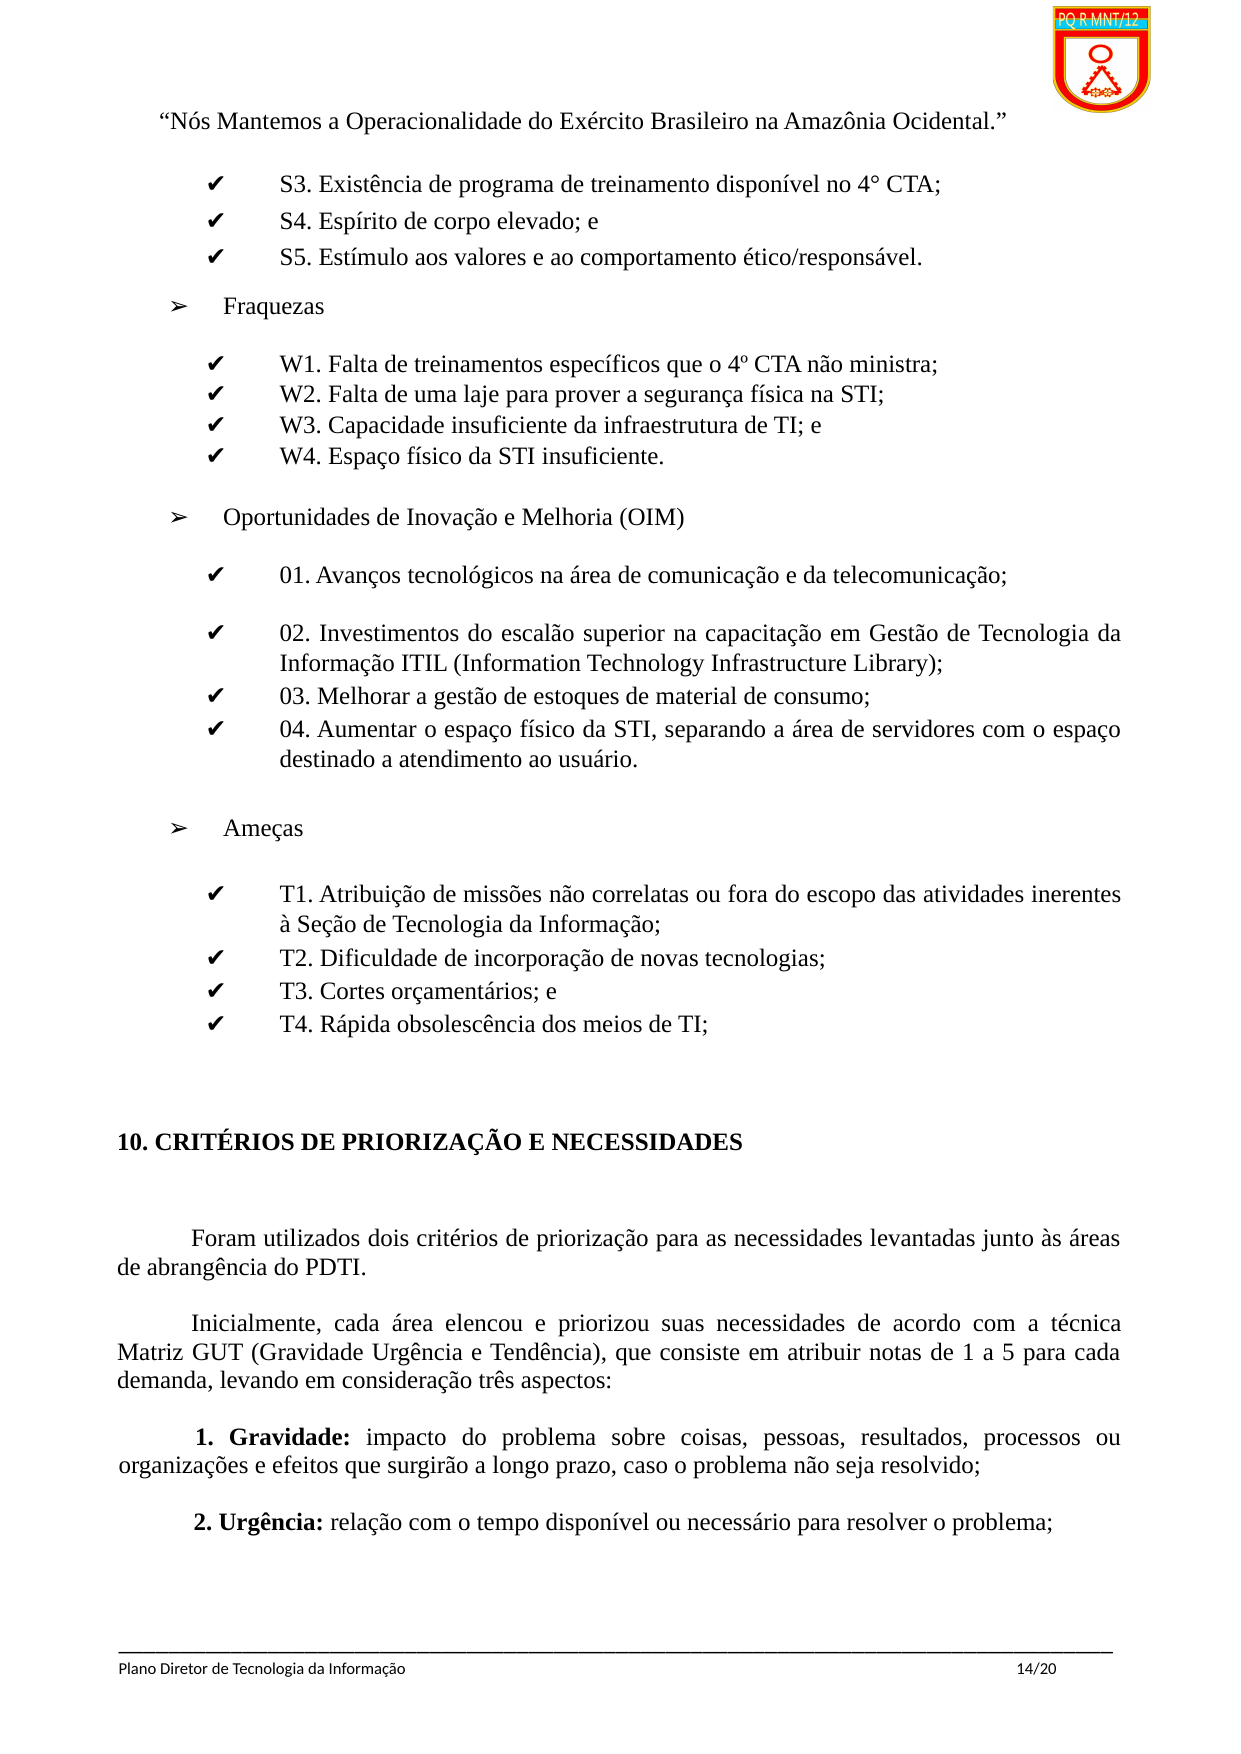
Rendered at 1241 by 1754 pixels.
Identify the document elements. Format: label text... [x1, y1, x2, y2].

list S4. Espírito de corpo elevado; e [279, 205, 1122, 236]
list W2. Falta de uma laje para prover a segurança física na STI; [279, 378, 1122, 409]
list 04. Aumentar o espaço físico da STI, separando a área de servidores com o espaço destinado a atendimento ao usuário. [205, 714, 1122, 773]
list 02. Investimentos do escalão superior na capacitação em Gestão de Tecnologia da Informação ITIL (Information Technology Infrastructure Library); [205, 617, 1122, 676]
list T4. Rápida obsolescência dos meios de TI; [279, 1008, 1122, 1039]
list W3. Capacidade insuficiente da infraestrutura de TI; e [279, 409, 1122, 439]
list 03. Melhorar a gestão de estoques de material de consumo; [279, 681, 1122, 711]
text Inicialmente, cada área elencou e priorizou suas necessidades de acordo com a técnica Matriz GUT (Gravidade Urgência e Tendência), que consiste em atribuir notas de 1 a 5 para cada demanda, levando em consideração três aspectos: [117, 1308, 1122, 1394]
list T2. Dificuldade de incorporação de novas tecnologias; [279, 942, 1122, 972]
list W1. Falta de treinamentos específicos que o 4º CTA não ministra; [279, 348, 1122, 378]
list 01. Avanços tecnológicos na área de comunicação e da telecomunicação; [279, 559, 1122, 590]
text 1. Gravidade: impacto do problema sobre coisas, pessoas, resultados, processos ou organizações e efeitos que surgirão a longo prazo, caso o problema não seja resolvido; [118, 1422, 1122, 1479]
picture [1052, 6, 1151, 113]
list Ameças [223, 812, 1122, 843]
list T3. Cortes orçamentários; e [279, 975, 1122, 1006]
list T1. Atribuição de missões não correlatas ou fora do escopo das atividades inerentes à Seção de Tecnologia da Informação; [205, 878, 1122, 938]
subtitle 10. CRITÉRIOS DE PRIORIZAÇÃO E NECESSIDADES [117, 1127, 1123, 1156]
list Oportunidades de Inovação e Melhoria (OIM) [223, 501, 1122, 532]
list W4. Espaço físico da STI insuficiente. [279, 440, 1122, 471]
list S3. Existência de programa de treinamento disponível no 4° CTA; [279, 168, 1122, 198]
list Fraquezas [223, 290, 1122, 320]
text Foram utilizados dois critérios de priorização para as necessidades levantadas junto às áreas de abrangência do PDTI. [117, 1223, 1122, 1281]
text 2. Urgência: relação com o tempo disponível ou necessário para resolver o problema; [118, 1507, 1122, 1535]
list S5. Estímulo aos valores e ao comportamento ético/responsável. [279, 241, 1122, 271]
